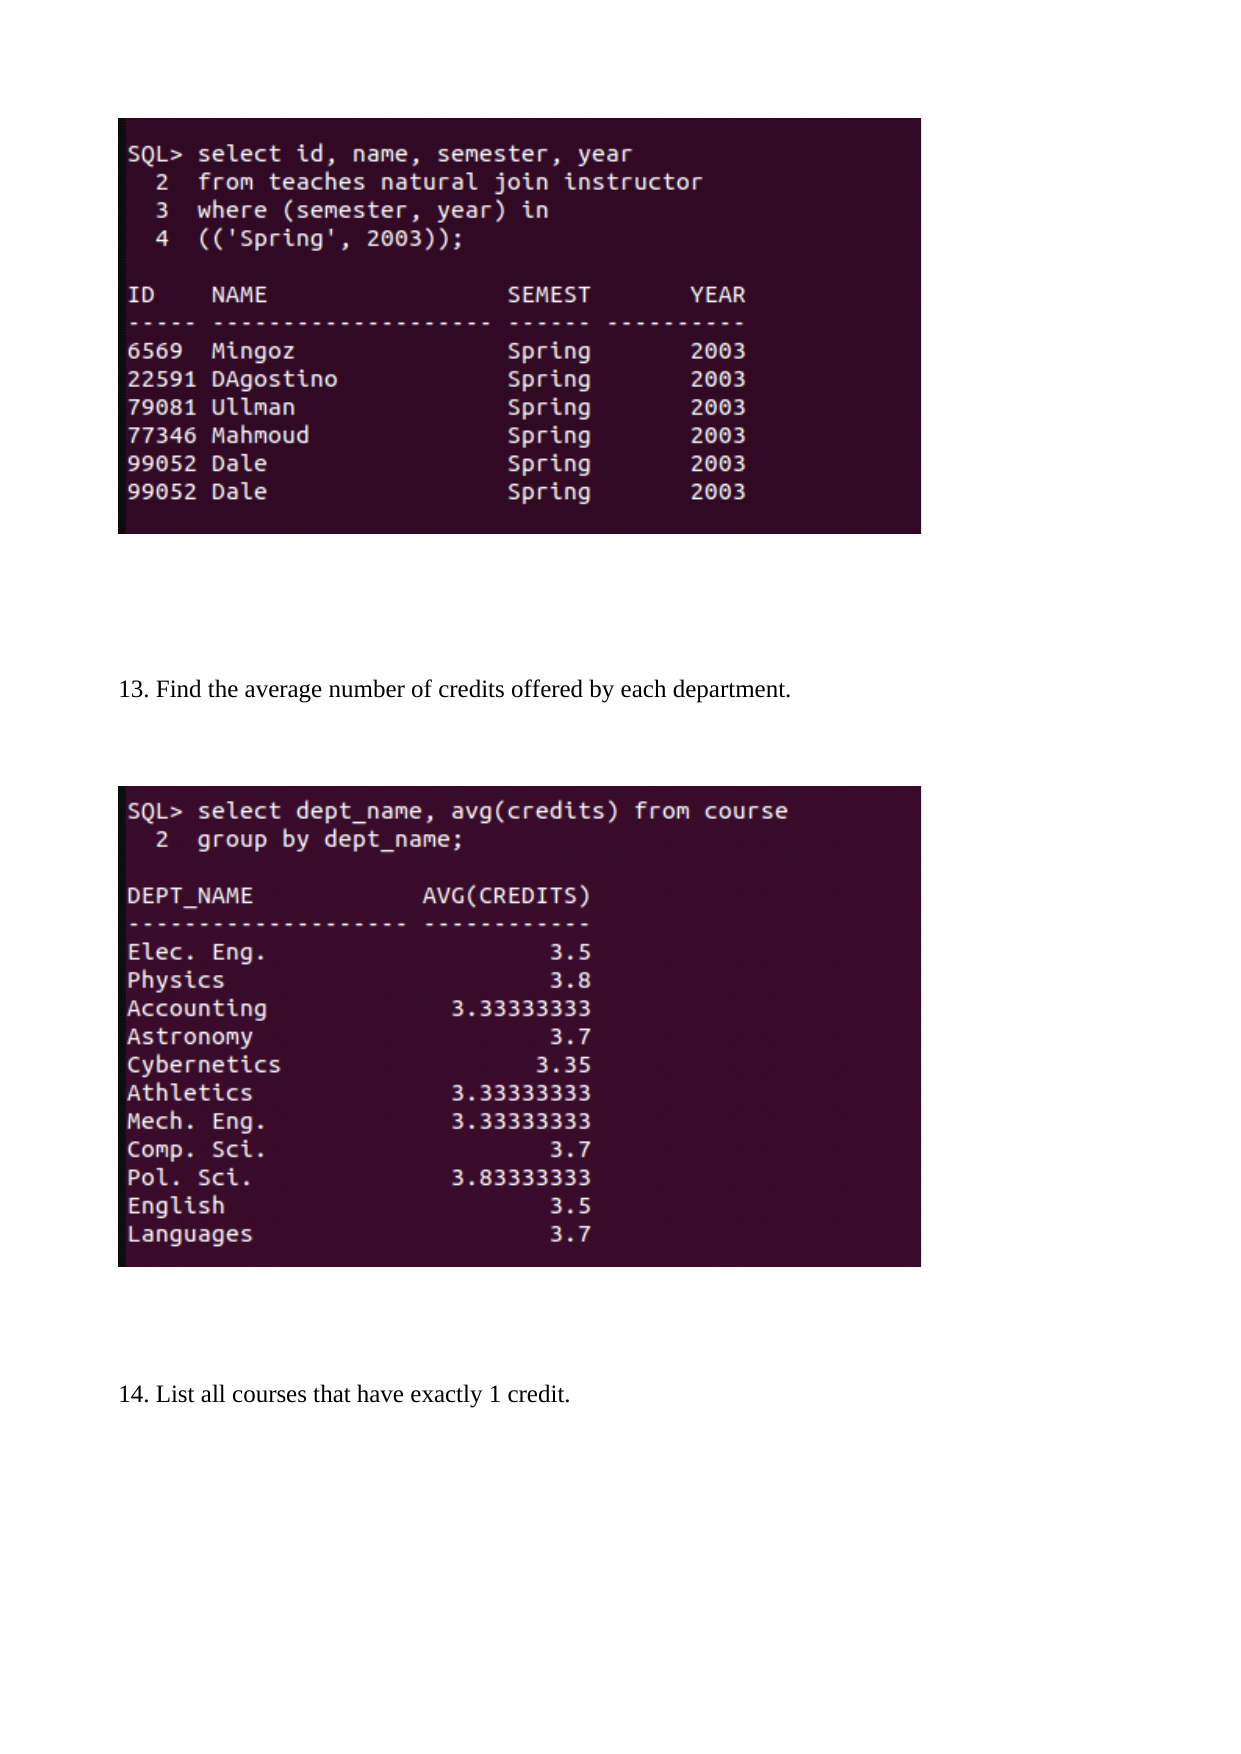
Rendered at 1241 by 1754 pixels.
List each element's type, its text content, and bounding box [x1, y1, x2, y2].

text 13. Find the average number of credits offered by each department. [118, 674, 1122, 703]
text 14. List all courses that have exactly 1 credit. [118, 1379, 1122, 1408]
